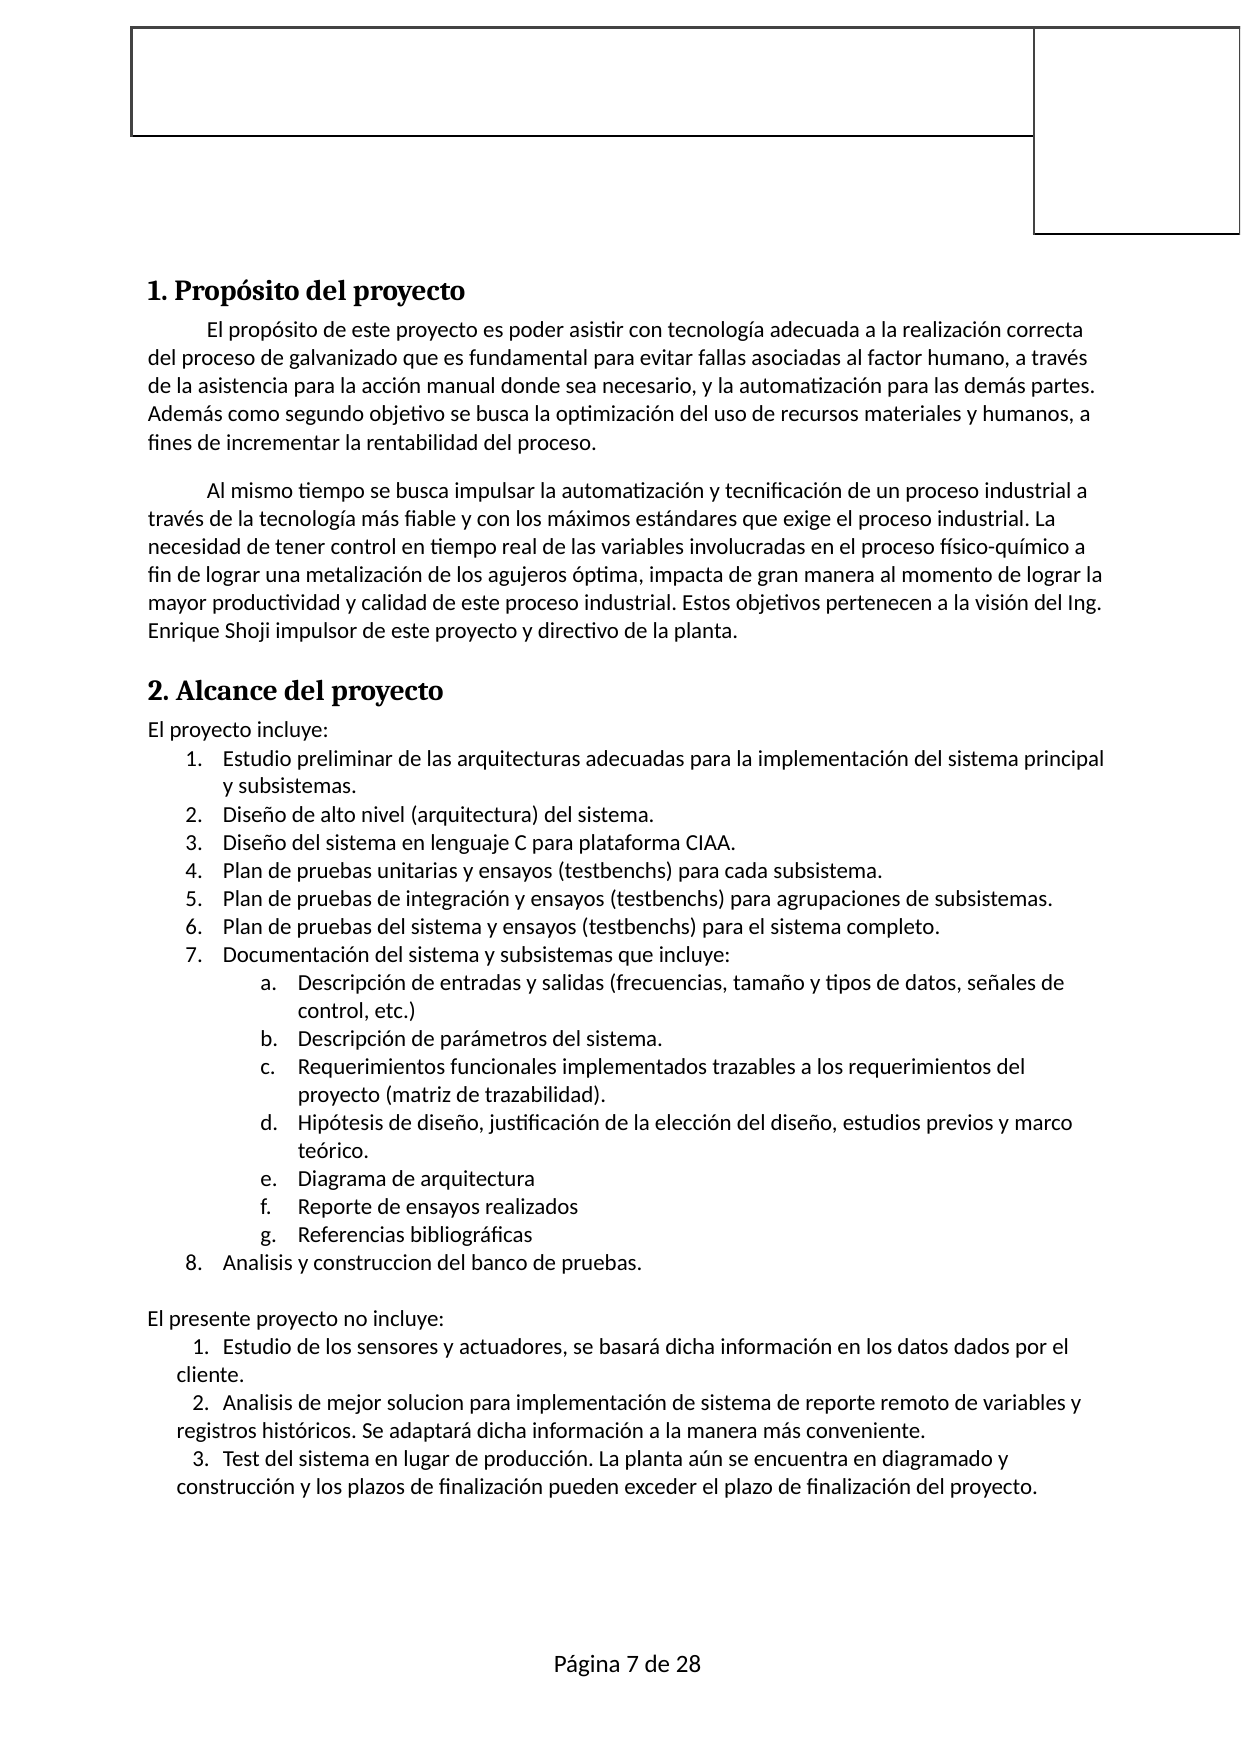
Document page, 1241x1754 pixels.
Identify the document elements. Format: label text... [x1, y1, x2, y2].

list Estudio preliminar de las arquitecturas adecuadas para la implementación del sistema principal y subsistemas. [185, 744, 1107, 800]
list Documentación del sistema y subsistemas que incluye: [185, 940, 1107, 968]
list Referencias bibliográficas [260, 1220, 1107, 1248]
list Plan de pruebas de integración y ensayos (testbenchs) para agrupaciones de subsistemas. [185, 884, 1107, 912]
list Plan de pruebas del sistema y ensayos (testbenchs) para el sistema completo. [185, 912, 1107, 940]
subtitle 2. Alcance del proyecto [148, 674, 1107, 707]
list Hipótesis de diseño, justificación de la elección del diseño, estudios previos y marco teórico. [260, 1108, 1107, 1164]
list Analisis de mejor solucion para implementación de sistema de reporte remoto de variables y registros históricos. Se adaptará dicha información a la manera más conveniente. [176, 1388, 1107, 1444]
list Diseño del sistema en lenguaje C para plataforma CIAA. [185, 828, 1107, 856]
subtitle 1. Propósito del proyecto [148, 274, 1107, 307]
list Estudio de los sensores y actuadores, se basará dicha información en los datos dados por el cliente. [176, 1332, 1107, 1388]
text El presente proyecto no incluye: [147, 1304, 1107, 1332]
list Requerimientos funcionales implementados trazables a los requerimientos del proyecto (matriz de trazabilidad). [260, 1052, 1107, 1108]
list Diagrama de arquitectura [260, 1164, 1107, 1192]
text El proyecto incluye: [148, 716, 1107, 744]
list Plan de pruebas unitarias y ensayos (testbenchs) para cada subsistema. [185, 856, 1107, 884]
text Al mismo tiempo se busca impulsar la automatización y tecnificación de un proceso industrial a través de la tecnología más fiable y con los máximos estándares que exige el proceso industrial. La necesidad de tener control en tiempo real de las variables involucradas en el proceso físico-químico a fin de lograr una metalización de los agujeros óptima, impacta de gran manera al momento de lograr la mayor productividad y calidad de este proceso industrial. Estos objetivos pertenecen a la visión del Ing. Enrique Shoji impulsor de este proyecto y directivo de la planta. [148, 476, 1107, 644]
list Descripción de parámetros del sistema. [260, 1024, 1107, 1052]
text El propósito de este proyecto es poder asistir con tecnología adecuada a la realización correcta del proceso de galvanizado que es fundamental para evitar fallas asociadas al factor humano, a través de la asistencia para la acción manual donde sea necesario, y la automatización para las demás partes. Además como segundo objetivo se busca la optimización del uso de recursos materiales y humanos, a fines de incrementar la rentabilidad del proceso. [148, 316, 1107, 456]
list Analisis y construccion del banco de pruebas. [185, 1248, 1107, 1276]
list Diseño de alto nivel (arquitectura) del sistema. [185, 800, 1107, 828]
list Descripción de entradas y salidas (frecuencias, tamaño y tipos de datos, señales de control, etc.) [260, 968, 1107, 1024]
list Test del sistema en lugar de producción. La planta aún se encuentra en diagramado y construcción y los plazos de finalización pueden exceder el plazo de finalización del proyecto. [176, 1444, 1107, 1500]
list Reporte de ensayos realizados [260, 1192, 1107, 1220]
